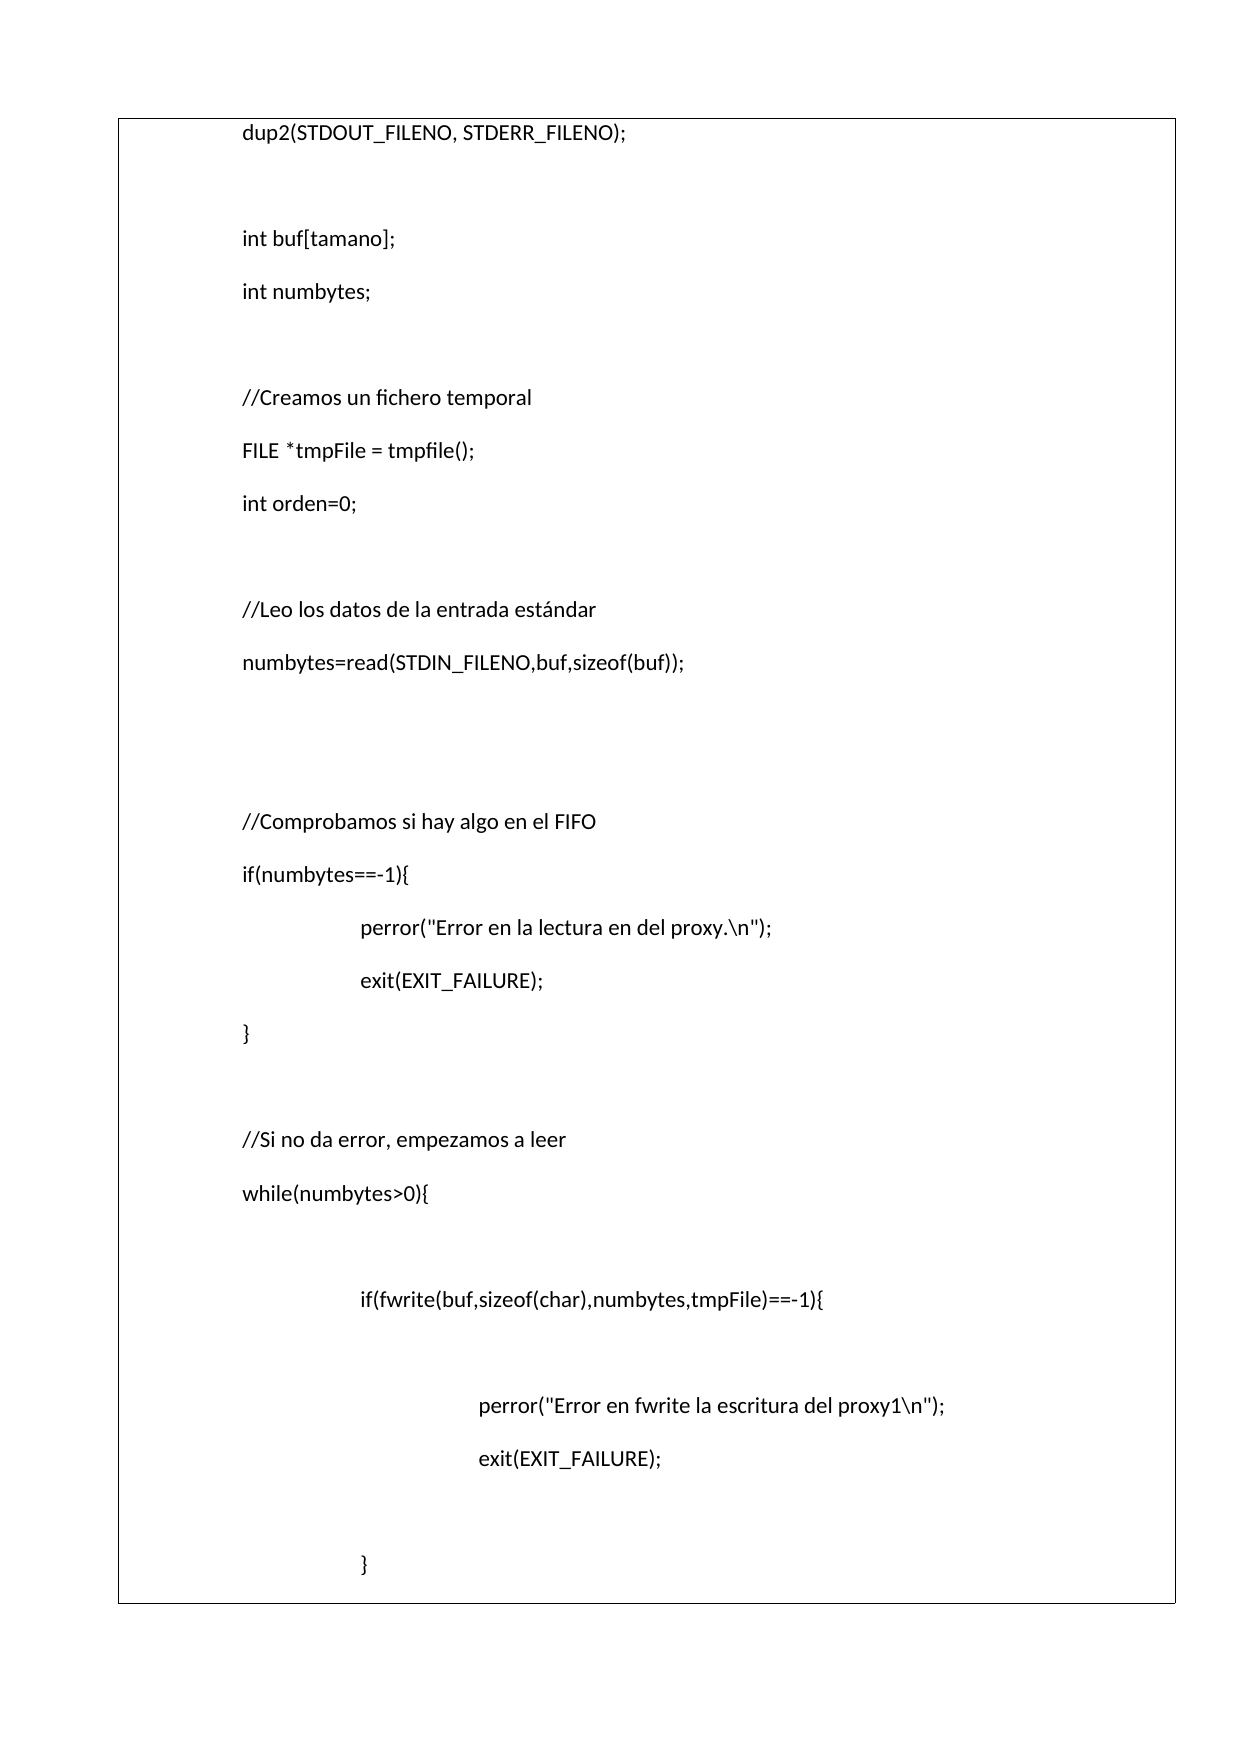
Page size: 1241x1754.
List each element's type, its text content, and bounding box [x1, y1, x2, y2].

table_header dup2(STDOUT_FILENO, STDERR_FILENO); int buf[tamano]; int numbytes; //Creamos un fichero temporal FILE *tmpFile = tmpfile(); int orden=0; //Leo los datos de la entrada estándar numbytes=read(STDIN_FILENO,buf,sizeof(buf)); //Comprobamos si hay algo en el FIFO if(numbytes==-1){ perror("Error en la lectura en del proxy.\n"); exit(EXIT_FAILURE); } //Si no da error, empezamos a leer while(numbytes>0){ if(fwrite(buf,sizeof(char),numbytes,tmpFile)==-1){ perror("Error en fwrite la escritura del proxy1\n"); exit(EXIT_FAILURE); } [119, 119, 1175, 1603]
